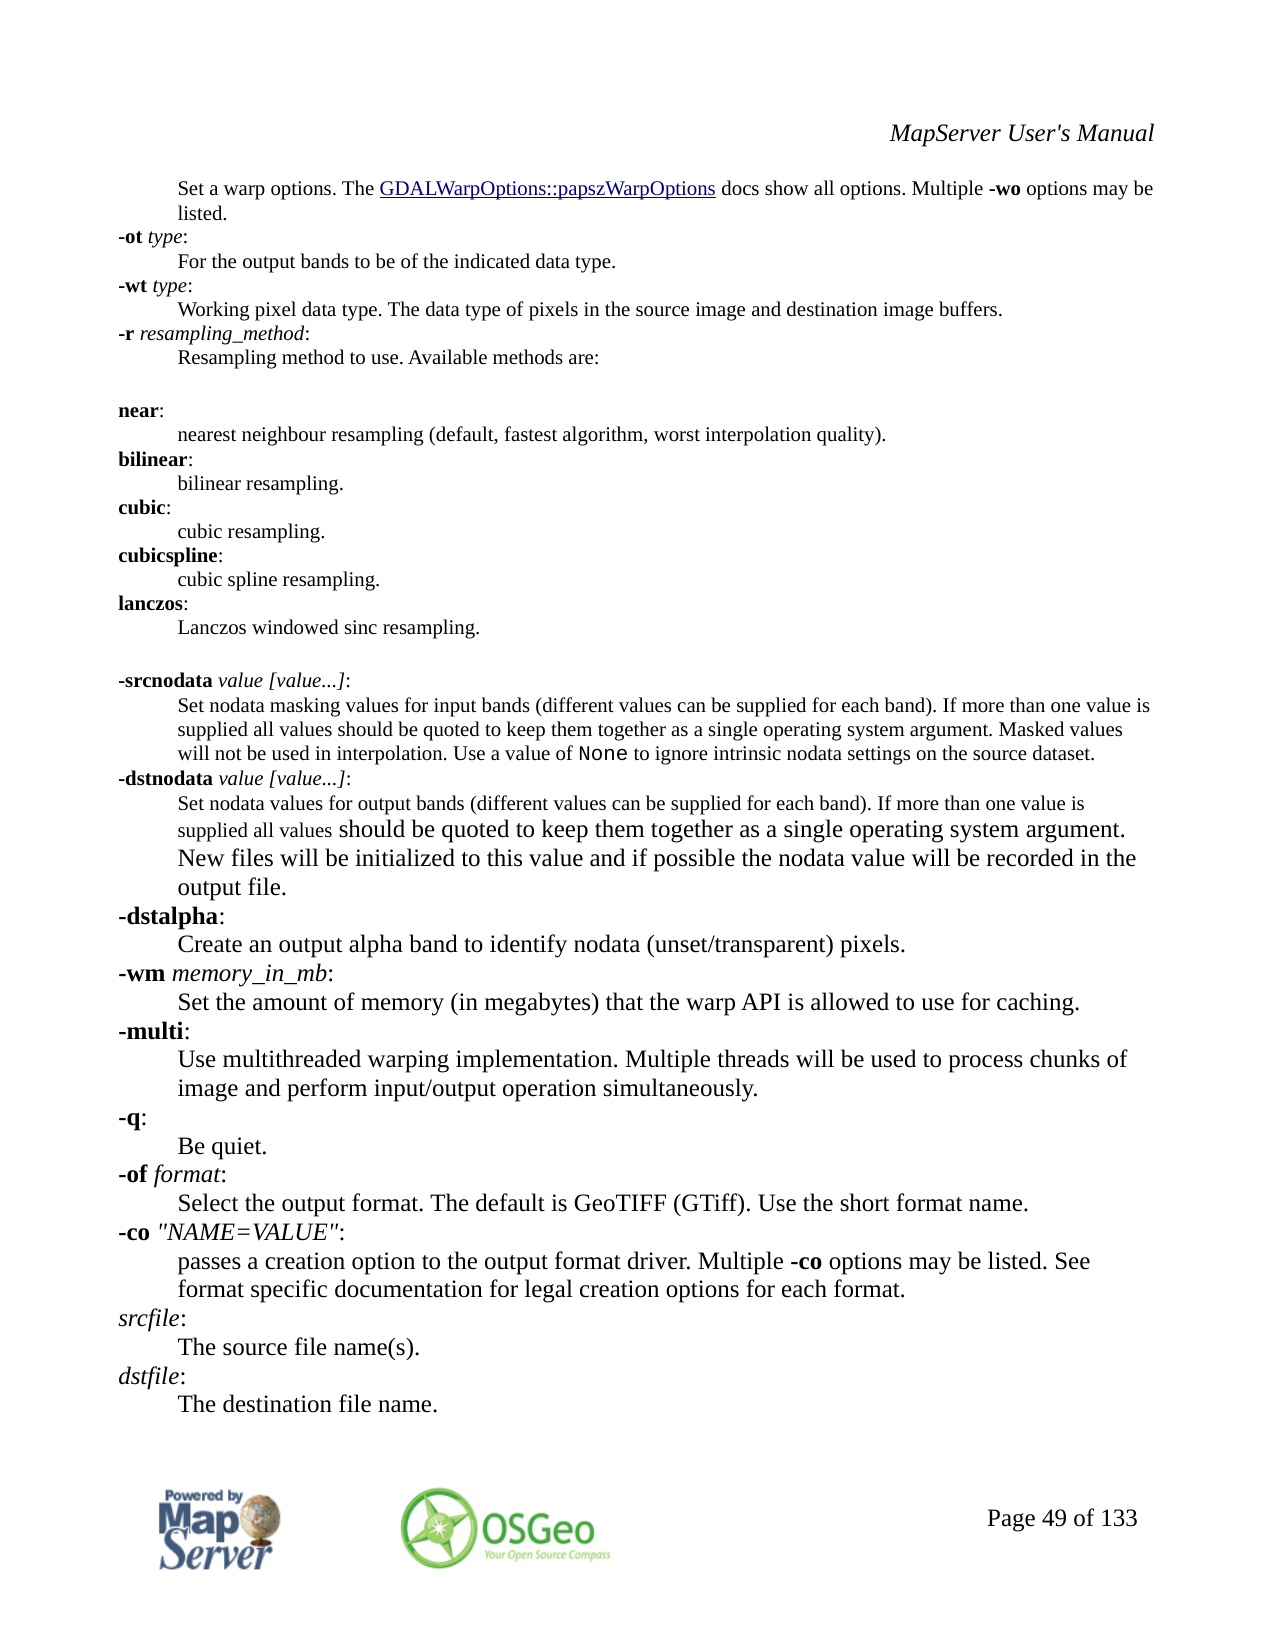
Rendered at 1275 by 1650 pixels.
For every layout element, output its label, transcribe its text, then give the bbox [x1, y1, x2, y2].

subtitle -dstnodata value [value...]: [118, 718, 1157, 742]
subtitle -multi: [118, 968, 1157, 996]
subtitle -of format: [118, 1111, 1157, 1140]
list Set nodata masking values for input bands (different values can be supplied for each band). If more than one value is supplied all values should be quoted to keep them together as a single operating system argument. Masked values will not be used in interpolation. Use a value of None to ignore intrinsic nodata settings on the source dataset. [177, 644, 1157, 718]
list bilinear resampling. [177, 422, 1157, 446]
subtitle -co "NAME=VALUE": [118, 1169, 1157, 1198]
list For the output bands to be of the indicated data type. [177, 200, 1157, 224]
subtitle srcfile: [118, 1255, 1157, 1284]
subtitle near: [118, 350, 1157, 374]
list Be quiet. [177, 1083, 1157, 1111]
picture [158, 1489, 283, 1571]
list Working pixel data type. The data type of pixels in the source image and destination image buffers. [177, 248, 1157, 273]
list The destination file name. [177, 1341, 1157, 1370]
list Set the amount of memory (in megabytes) that the warp API is allowed to use for caching. [177, 939, 1157, 968]
subtitle bilinear: [118, 398, 1157, 422]
list Set nodata values for output bands (different values can be supplied for each band). If more than one value is supplied all values should be quoted to keep them together as a single operating system argument. New files will be initialized to this value and if possible the nodata value will be recorded in the output file. [177, 742, 1157, 853]
subtitle -ot type: [118, 176, 1157, 200]
list nearest neighbour resampling (default, fastest algorithm, worst interpolation quality). [177, 374, 1157, 398]
subtitle -srcnodata value [value...]: [118, 620, 1157, 644]
list Lanczos windowed sinc resampling. [177, 567, 1157, 591]
picture [377, 1473, 624, 1589]
subtitle lanczos: [118, 543, 1157, 567]
subtitle -wt type: [118, 224, 1157, 248]
list Create an output alpha band to identify nodata (unset/transparent) pixels. [177, 881, 1157, 910]
subtitle -r resampling_method: [118, 273, 1157, 297]
list Use multithreaded warping implementation. Multiple threads will be used to process chunks of image and perform input/output operation simultaneously. [177, 996, 1157, 1054]
subtitle -dstalpha: [118, 853, 1157, 881]
list Select the output format. The default is GeoTIFF (GTiff). Use the short format name. [177, 1140, 1157, 1169]
subtitle -wm memory_in_mb: [118, 910, 1157, 939]
subtitle cubicspline: [118, 494, 1157, 519]
text Example: Reproject GeoTIFF in EPSG:42304 to EPSG:4326 >gdalwarp -s_srs EPSG:42304 -t_srs EPSG:4326 image1.tif image1-ll.tif [118, 1411, 1157, 1469]
subtitle -q: [118, 1054, 1157, 1083]
list Resampling method to use. Available methods are: [177, 297, 1157, 321]
list cubic spline resampling. [177, 519, 1157, 543]
subtitle dstfile: [118, 1313, 1157, 1341]
list The source file name(s). [177, 1284, 1157, 1313]
list cubic resampling. [177, 471, 1157, 494]
subtitle cubic: [118, 446, 1157, 471]
list passes a creation option to the output format driver. Multiple -co options may be listed. See format specific documentation for legal creation options for each format. [177, 1198, 1157, 1255]
